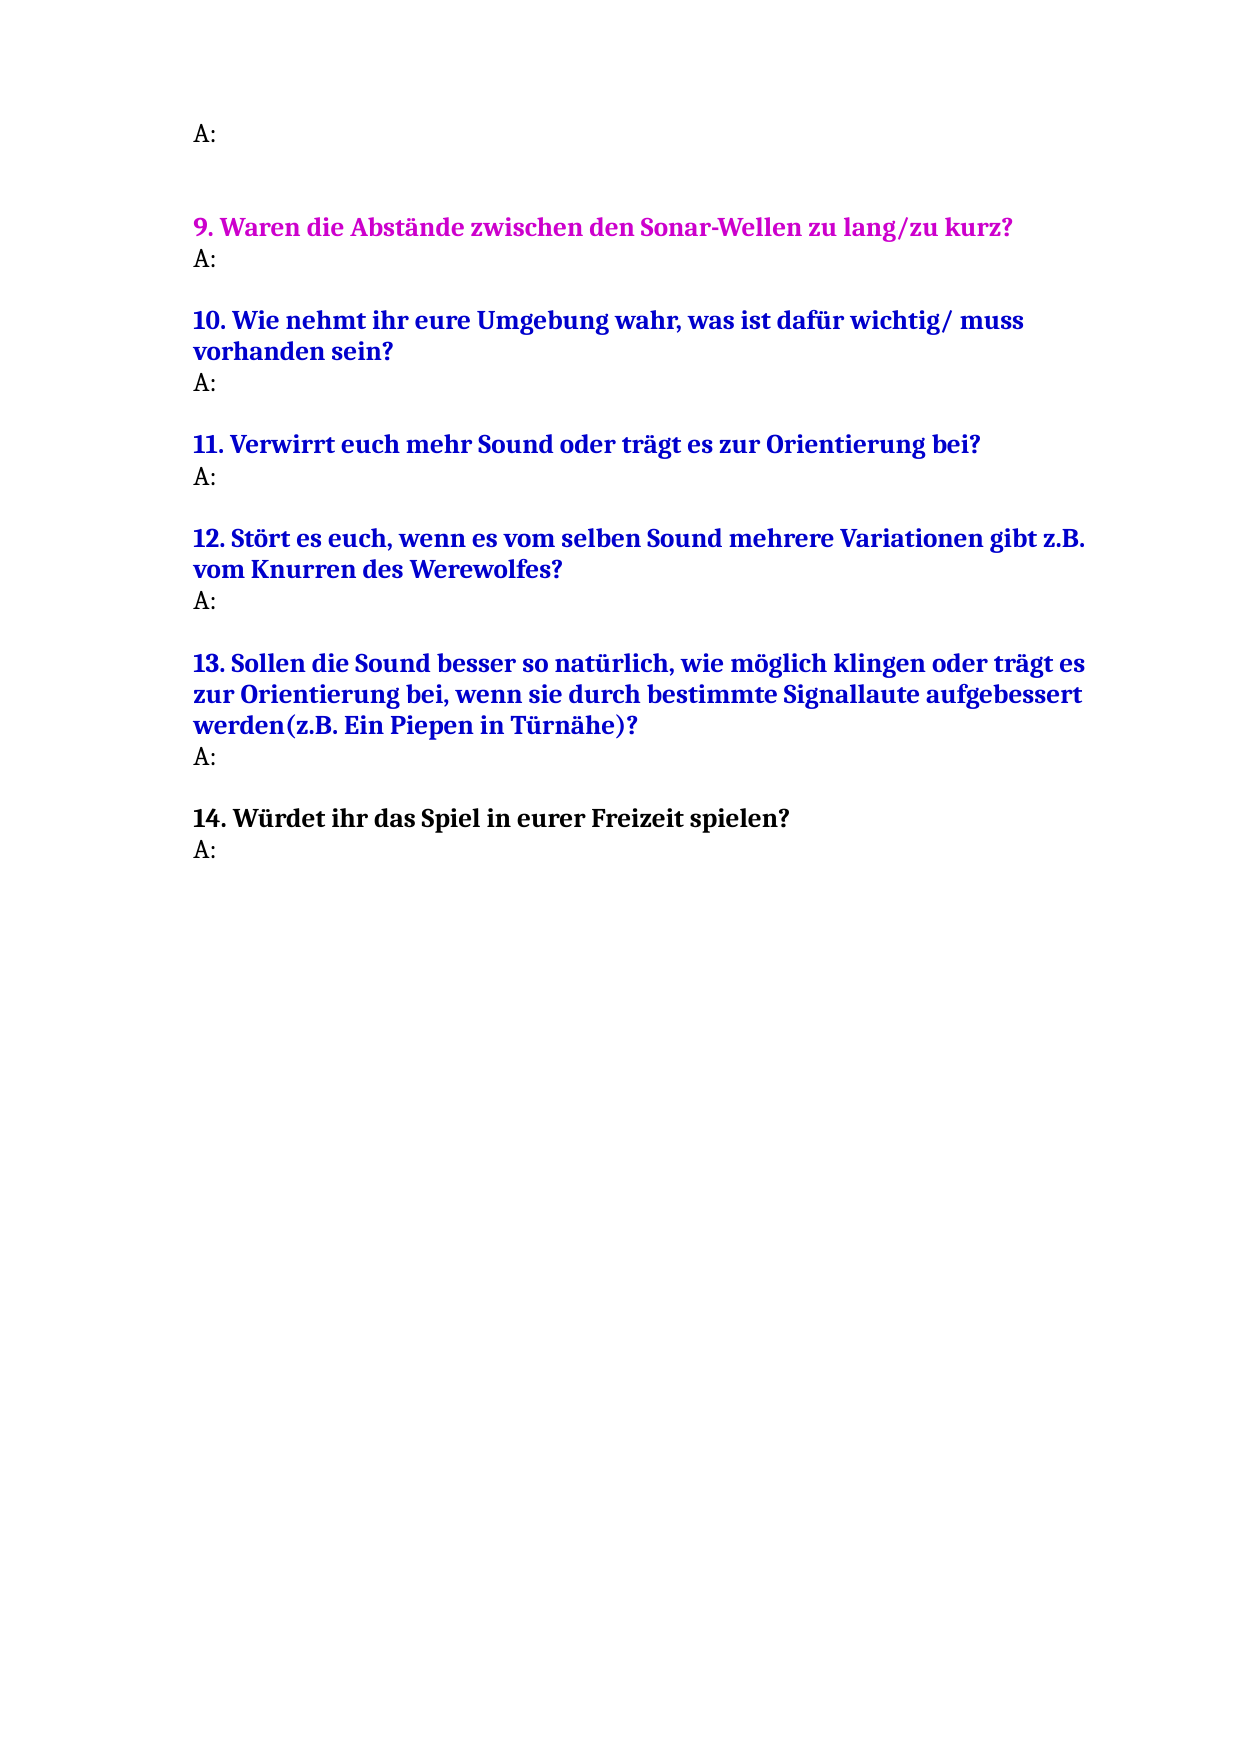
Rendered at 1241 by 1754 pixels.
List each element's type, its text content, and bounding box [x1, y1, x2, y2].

list A: [156, 367, 1122, 398]
list 11. Verwirrt euch mehr Sound oder trägt es zur Orientierung bei? [156, 429, 1122, 461]
list 13. Sollen die Sound besser so natürlich, wie möglich klingen oder trägt es zur Orientierung bei, wenn sie durch bestimmte Signallaute aufgebessert werden(z.B. Ein Piepen in Türnähe)? [156, 648, 1122, 741]
list 12. Stört es euch, wenn es vom selben Sound mehrere Variationen gibt z.B. vom Knurren des Werewolfes? [156, 523, 1122, 585]
list A: [156, 461, 1122, 492]
list A: [156, 741, 1122, 772]
list 10. Wie nehmt ihr eure Umgebung wahr, was ist dafür wichtig/ muss vorhanden sein? [156, 305, 1122, 367]
list 14. Würdet ihr das Spiel in eurer Freizeit spielen? [156, 803, 1122, 834]
list A: [156, 834, 1122, 866]
list 9. Waren die Abstände zwischen den Sonar-Wellen zu lang/zu kurz? [156, 212, 1122, 243]
list A: [156, 243, 1122, 274]
list A: [156, 118, 1122, 149]
list A: [156, 585, 1122, 616]
